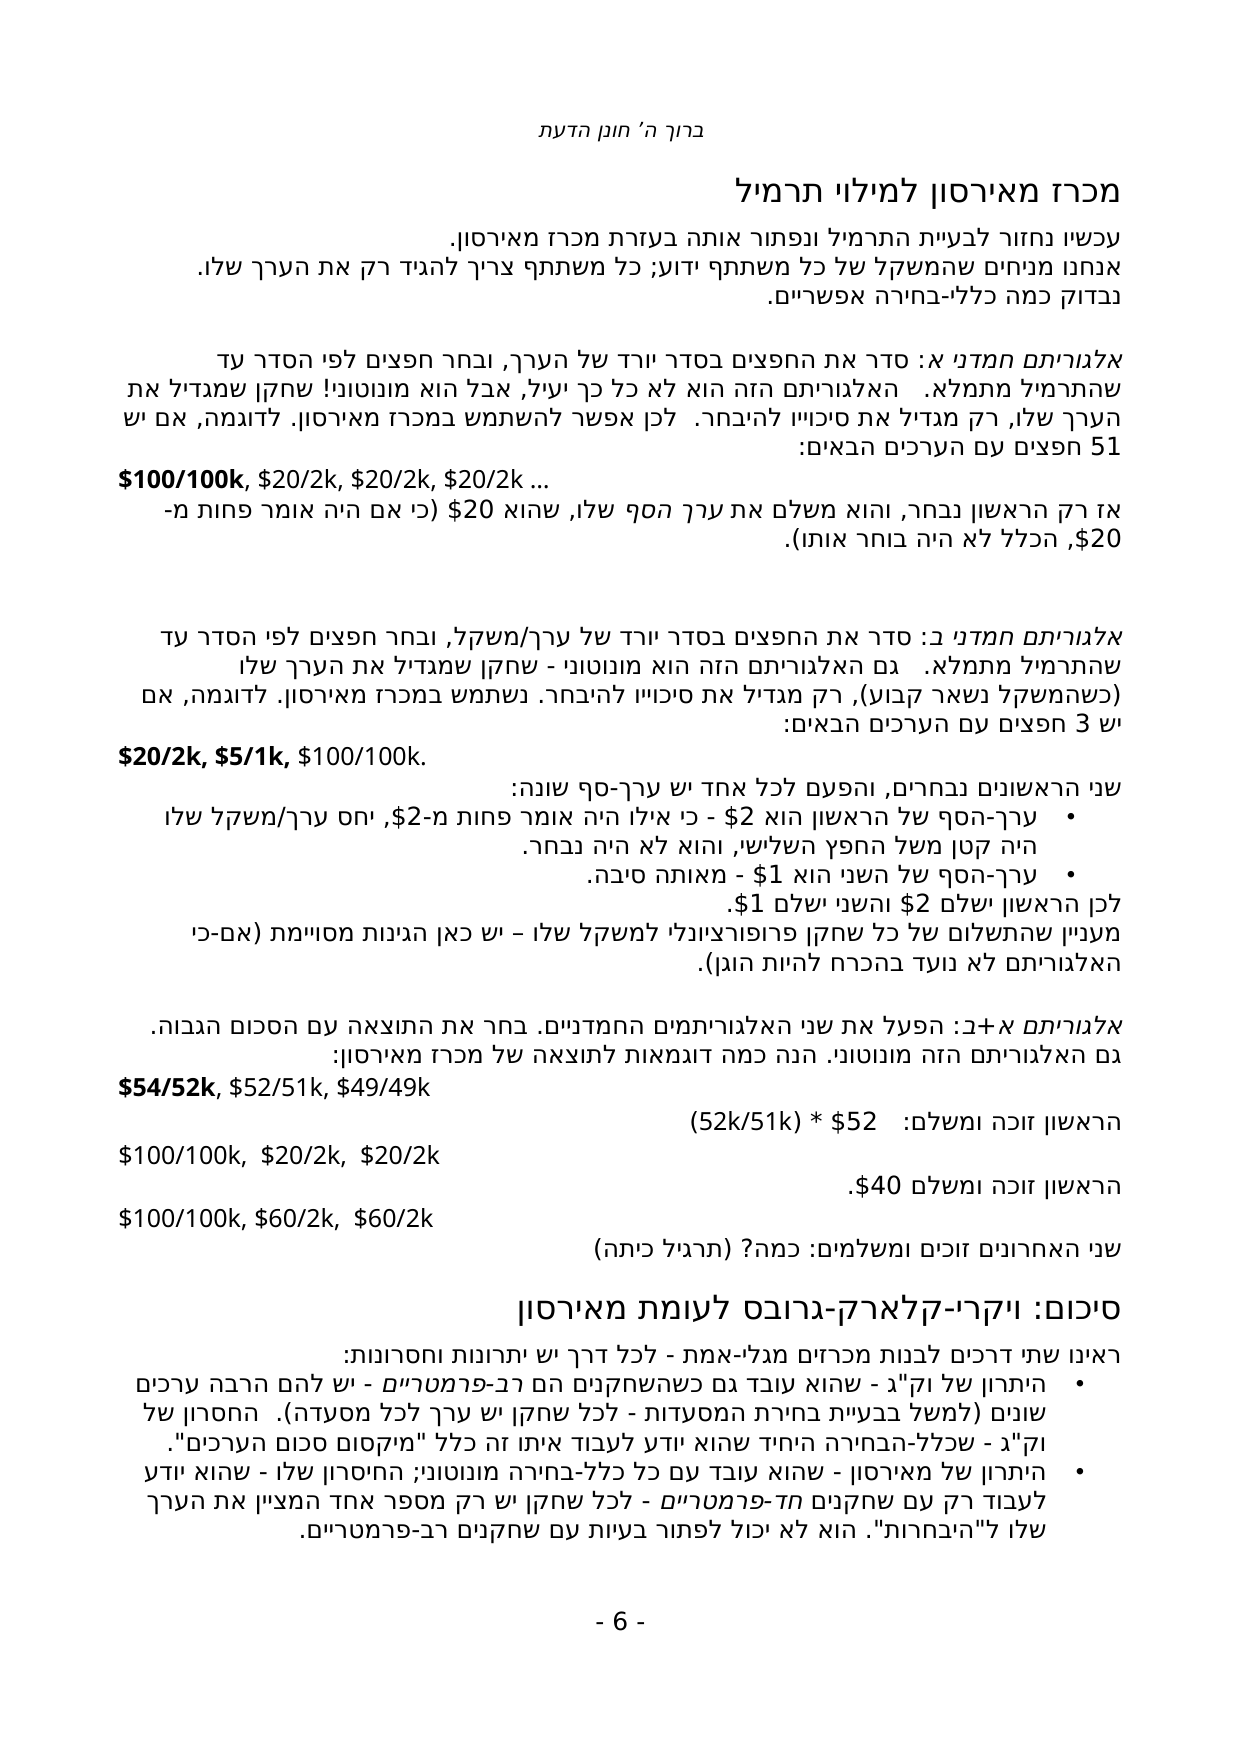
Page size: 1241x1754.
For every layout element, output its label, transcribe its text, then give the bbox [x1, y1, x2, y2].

text מעניין שהתשלום של כל שחקן פרופורציונלי למשקל שלו – יש כאן הגינות מסויימת (אם-כי האלגוריתם לא נועד בהכרח להיות הוגן). [118, 918, 1122, 977]
text $100/100k, $20/2k, $20/2k [118, 1137, 1122, 1171]
text אנחנו מניחים שהמשקל של כל משתתף ידוע; כל משתתף צריך להגיד רק את הערך שלו. [118, 252, 1122, 282]
text גם האלגוריתם הזה מונוטוני. הנה כמה דוגמאות לתוצאה של מכרז מאירסון: [118, 1040, 1122, 1069]
list ערך-הסף של הראשון הוא $2 - כי אילו היה אומר פחות מ-$2, יחס ערך/משקל שלו היה קטן משל החפץ השלישי, והוא לא היה נבחר. [118, 802, 1076, 860]
text אלגוריתם א+ב: הפעל את שני האלגוריתמים החמדניים. בחר את התוצאה עם הסכום הגבוה. [118, 1011, 1122, 1040]
text $20/2k, $5/1k, $100/100k. [118, 739, 1122, 773]
text $100/100k, $60/2k, $60/2k [118, 1201, 1122, 1235]
subtitle סיכום: ויקרי-קלארק-גרובס לעומת מאירסון [118, 1289, 1122, 1328]
list ערך-הסף של השני הוא $1 - מאותה סיבה. [118, 860, 1076, 889]
text $54/52k, $52/51k, $49/49k [118, 1069, 1122, 1103]
text אז רק הראשון נבחר, והוא משלם את ערך הסף שלו, שהוא $20 (כי אם היה אומר פחות מ-$20, הכלל לא היה בוחר אותו). [118, 496, 1122, 554]
text אלגוריתם חמדני ב: סדר את החפצים בסדר יורד של ערך/משקל, ובחר חפצים לפי הסדר עד שהתרמיל מתמלא. גם האלגוריתם הזה הוא מונוטוני - שחקן שמגדיל את הערך שלו (כשהמשקל נשאר קבוע), רק מגדיל את סיכוייו להיבחר. נשתמש במכרז מאירסון. לדוגמה, אם יש 3 חפצים עם הערכים הבאים: [118, 622, 1122, 739]
text הראשון זוכה ומשלם: $52 * (52k/51k) [118, 1103, 1122, 1137]
text שני האחרונים זוכים ומשלמים: כמה? (תרגיל כיתה) [118, 1235, 1122, 1264]
text עכשיו נחזור לבעיית התרמיל ונפתור אותה בעזרת מכרז מאירסון. [118, 223, 1122, 252]
text נבדוק כמה כללי-בחירה אפשריים. [118, 282, 1122, 311]
text ראינו שתי דרכים לבנות מכרזים מגלי-אמת - לכל דרך יש יתרונות וחסרונות: [118, 1340, 1122, 1369]
text הראשון זוכה ומשלם $40. [118, 1171, 1122, 1201]
list היתרון של וק"ג - שהוא עובד גם כשהשחקנים הם רב-פרמטריים - יש להם הרבה ערכים שונים (למשל בבעיית בחירת המסעדות - לכל שחקן יש ערך לכל מסעדה). החסרון של וק"ג - שכלל-הבחירה היחיד שהוא יודע לעבוד איתו זה כלל "מיקסום סכום הערכים". [118, 1369, 1084, 1457]
text $100/100k, $20/2k, $20/2k, $20/2k … [118, 461, 1122, 496]
list היתרון של מאירסון - שהוא עובד עם כל כלל-בחירה מונוטוני; החיסרון שלו - שהוא יודע לעבוד רק עם שחקנים חד-פרמטריים - לכל שחקן יש רק מספר אחד המציין את הערך שלו ל"היבחרות". הוא לא יכול לפתור בעיות עם שחקנים רב-פרמטריים. [118, 1457, 1084, 1544]
text שני הראשונים נבחרים, והפעם לכל אחד יש ערך-סף שונה: [118, 773, 1122, 802]
text לכן הראשון ישלם $2 והשני ישלם $1. [118, 889, 1122, 918]
text אלגוריתם חמדני א: סדר את החפצים בסדר יורד של הערך, ובחר חפצים לפי הסדר עד שהתרמיל מתמלא. האלגוריתם הזה הוא לא כל כך יעיל, אבל הוא מונוטוני! שחקן שמגדיל את הערך שלו, רק מגדיל את סיכוייו להיבחר. לכן אפשר להשתמש במכרז מאירסון. לדוגמה, אם יש 51 חפצים עם הערכים הבאים: [118, 345, 1122, 461]
subtitle מכרז מאירסון למילוי תרמיל [118, 172, 1122, 211]
